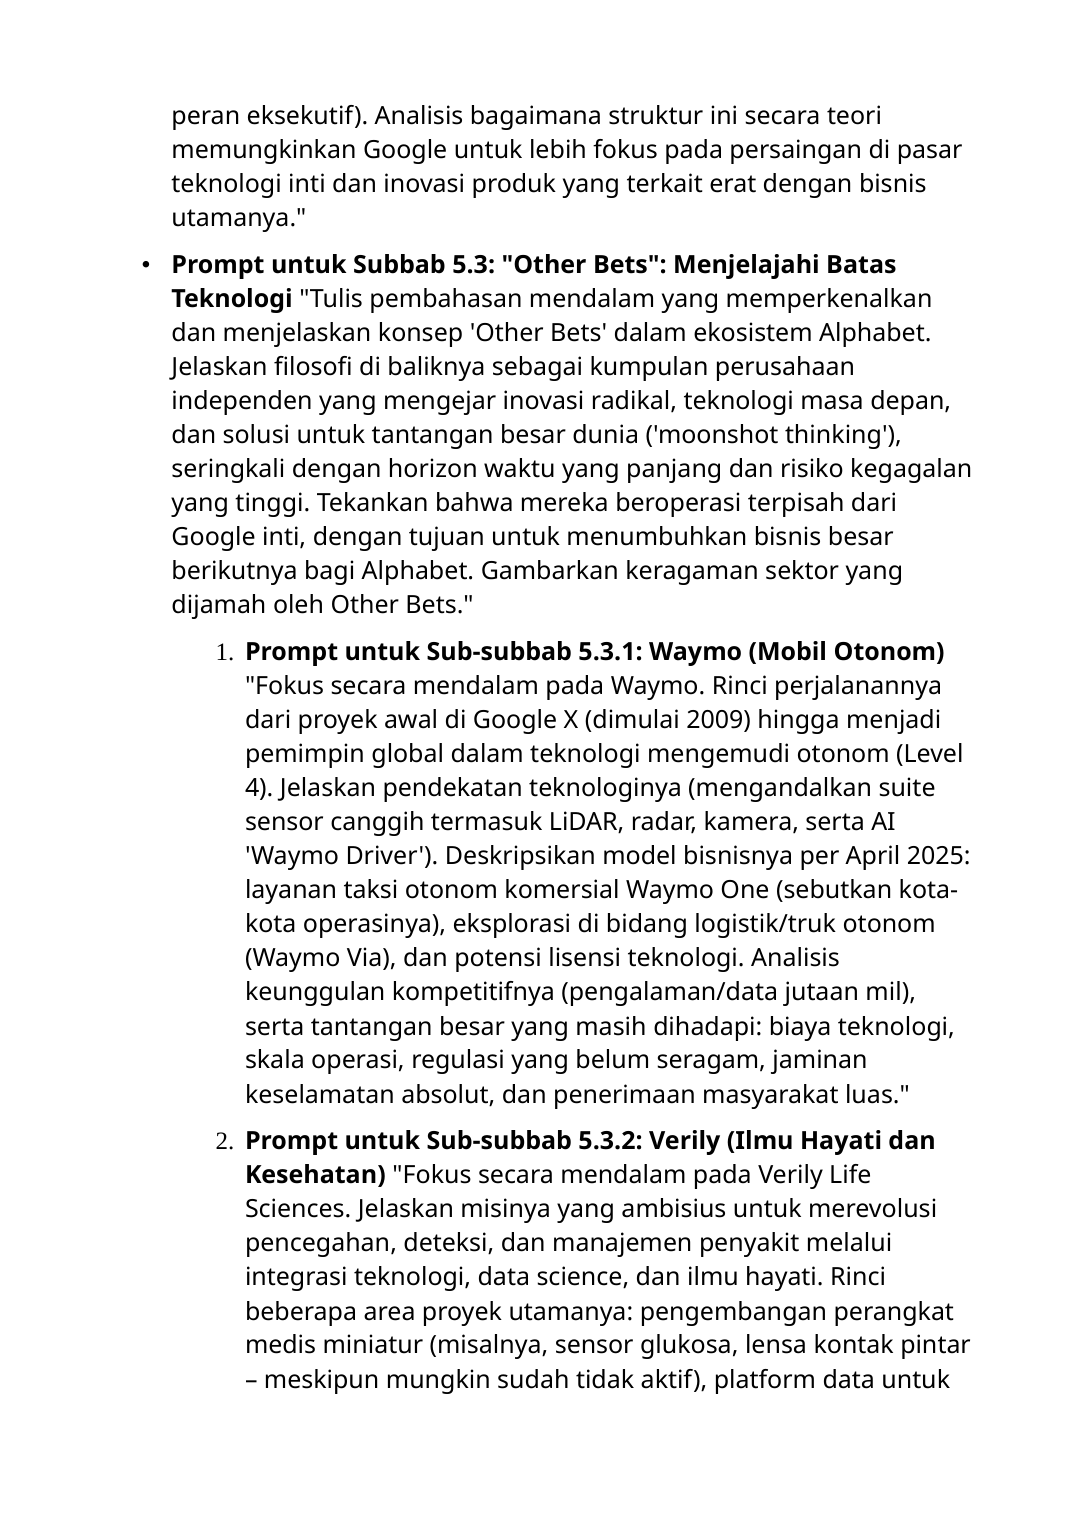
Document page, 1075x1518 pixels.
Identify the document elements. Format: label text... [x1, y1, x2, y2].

list Prompt untuk Sub-subbab 5.3.1: Waymo (Mobil Otonom) "Fokus secara mendalam pada Waymo. Rinci perjalanannya dari proyek awal di Google X (dimulai 2009) hingga menjadi pemimpin global dalam teknologi mengemudi otonom (Level 4). Jelaskan pendekatan teknologinya (mengandalkan suite sensor canggih termasuk LiDAR, radar, kamera, serta AI 'Waymo Driver'). Deskripsikan model bisnisnya per April 2025: layanan taksi otonom komersial Waymo One (sebutkan kota-kota operasinya), eksplorasi di bidang logistik/truk otonom (Waymo Via), dan potensi lisensi teknologi. Analisis keunggulan kompetitifnya (pengalaman/data jutaan mil), serta tantangan besar yang masih dihadapi: biaya teknologi, skala operasi, regulasi yang belum seragam, jaminan keselamatan absolut, dan penerimaan masyarakat luas." [215, 633, 977, 1110]
list Prompt untuk Sub-subbab 5.3.2: Verily (Ilmu Hayati dan Kesehatan) "Fokus secara mendalam pada Verily Life Sciences. Jelaskan misinya yang ambisius untuk merevolusi pencegahan, deteksi, dan manajemen penyakit melalui integrasi teknologi, data science, dan ilmu hayati. Rinci beberapa area proyek utamanya: pengembangan perangkat medis miniatur (misalnya, sensor glukosa, lensa kontak pintar – meskipun mungkin sudah tidak aktif), platform data untuk [215, 1123, 977, 1395]
list Prompt untuk Subbab 5.3: "Other Bets": Menjelajahi Batas Teknologi "Tulis pembahasan mendalam yang memperkenalkan dan menjelaskan konsep 'Other Bets' dalam ekosistem Alphabet. Jelaskan filosofi di baliknya sebagai kumpulan perusahaan independen yang mengejar inovasi radikal, teknologi masa depan, dan solusi untuk tantangan besar dunia ('moonshot thinking'), seringkali dengan horizon waktu yang panjang dan risiko kegagalan yang tinggi. Tekankan bahwa mereka beroperasi terpisah dari Google inti, dengan tujuan untuk menumbuhkan bisnis besar berikutnya bagi Alphabet. Gambarkan keragaman sektor yang dijamah oleh Other Bets." [142, 246, 977, 621]
list peran eksekutif). Analisis bagaimana struktur ini secara teori memungkinkan Google untuk lebih fokus pada persaingan di pasar teknologi inti dan inovasi produk yang terkait erat dengan bisnis utamanya." [142, 97, 977, 234]
